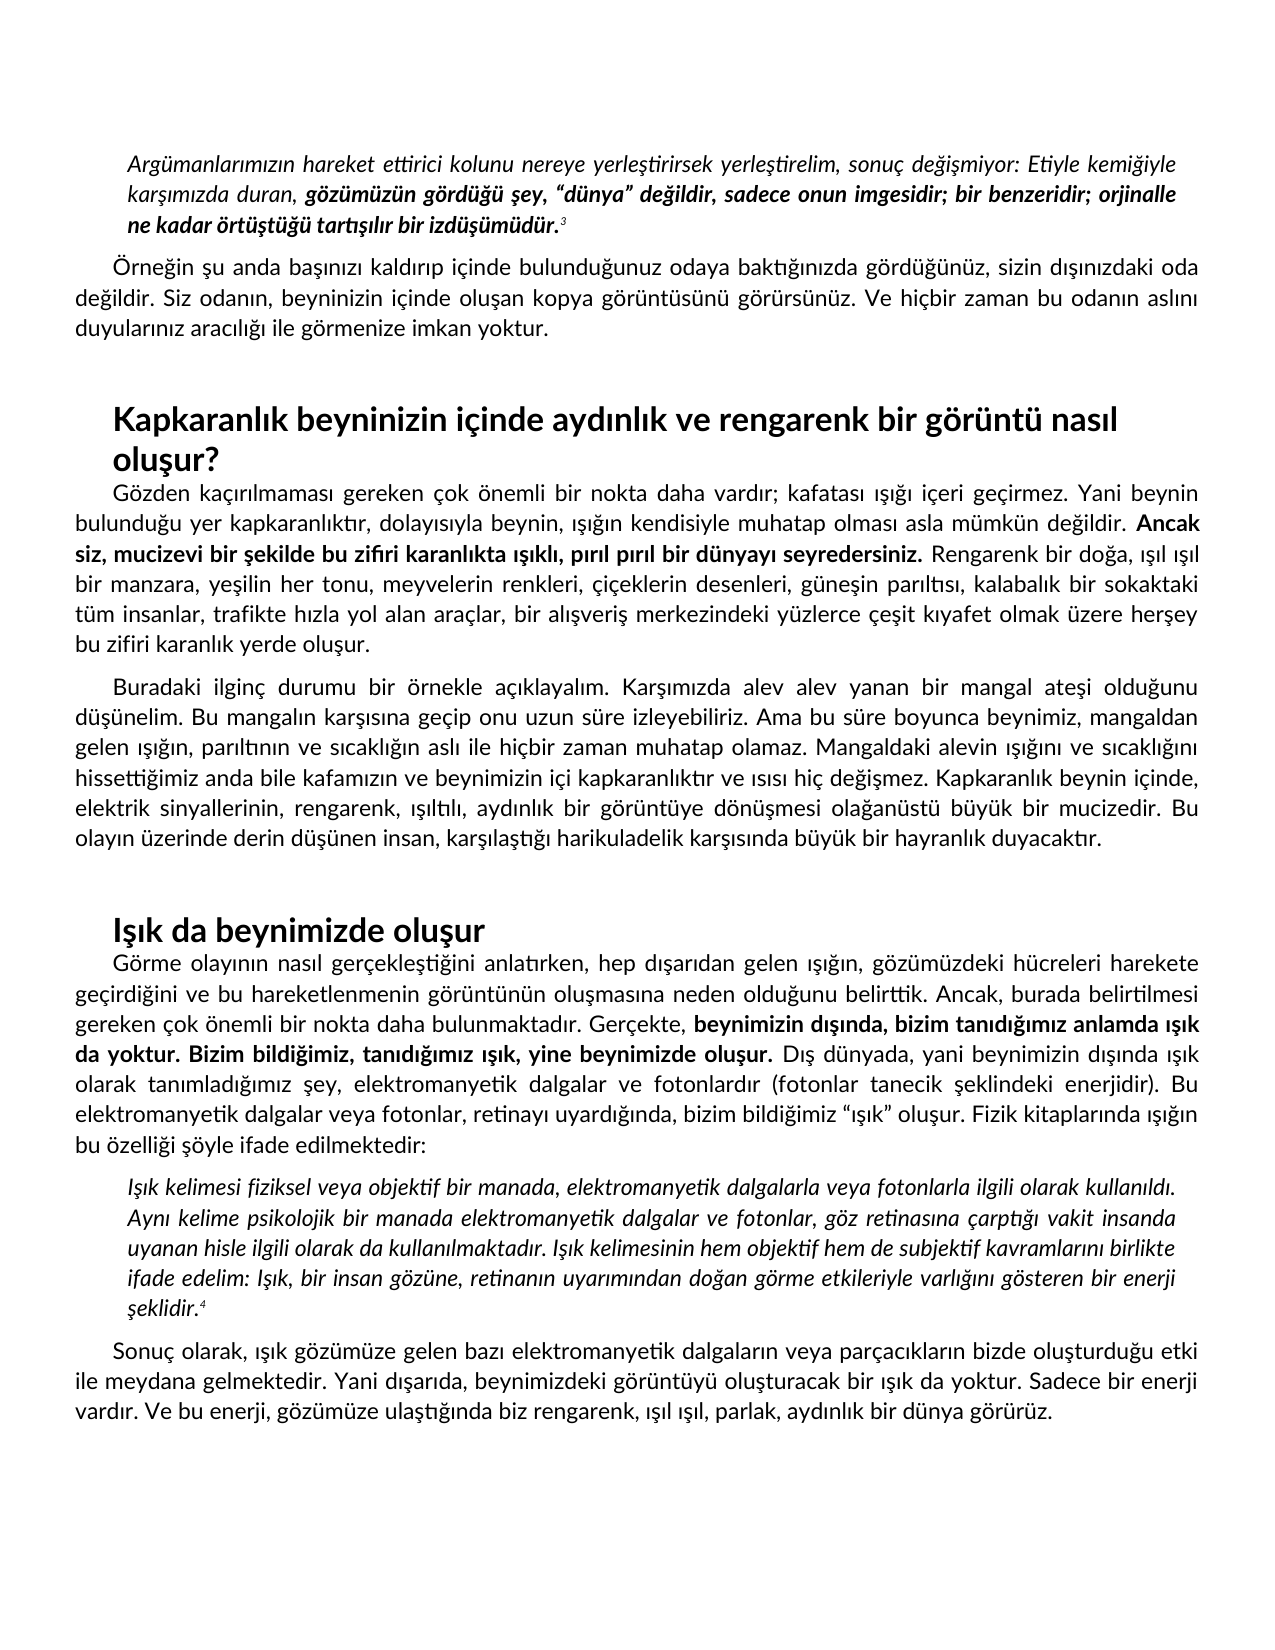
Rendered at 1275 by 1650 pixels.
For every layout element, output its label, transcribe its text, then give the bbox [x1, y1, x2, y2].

subtitle Kapkaranlık beyninizin içinde aydınlık ve rengarenk bir görüntü nasıl oluşur? [112, 399, 1200, 479]
text Örneğin şu anda başınızı kaldırıp içinde bulunduğunuz odaya baktığınızda gördüğünüz, sizin dışınızdaki oda değildir. Siz odanın, beyninizin içinde oluşan kopya görüntüsünü görürsünüz. Ve hiçbir zaman bu odanın aslını duyularınız aracılığı ile görmenize imkan yoktur. [75, 253, 1200, 341]
text Gözden kaçırılmaması gereken çok önemli bir nokta daha vardır; kafatası ışığı içeri geçirmez. Yani beynin bulunduğu yer kapkaranlıktır, dolayısıyla beynin, ışığın kendisiyle muhatap olması asla mümkün değildir. Ancak siz, mucizevi bir şekilde bu zifiri karanlıkta ışıklı, pırıl pırıl bir dünyayı seyredersiniz. Rengarenk bir doğa, ışıl ışıl bir manzara, yeşilin her tonu, meyvelerin renkleri, çiçeklerin desenleri, güneşin parıltısı, kalabalık bir sokaktaki tüm insanlar, trafikte hızla yol alan araçlar, bir alışveriş merkezindeki yüzlerce çeşit kıyafet olmak üzere herşey bu zifiri karanlık yerde oluşur. [75, 479, 1200, 657]
text Argümanlarımızın hareket ettirici kolunu nereye yerleştirirsek yerleştirelim, sonuç değişmiyor: Etiyle kemiğiyle karşımızda duran, gözümüzün gördüğü şey, “dünya” değildir, sadece onun imgesidir; bir benzeridir; orjinalle ne kadar örtüştüğü tartışılır bir izdüşümüdür.3 [127, 150, 1177, 238]
text Görme olayının nasıl gerçekleştiğini anlatırken, hep dışarıdan gelen ışığın, gözümüzdeki hücreleri harekete geçirdiğini ve bu hareketlenmenin görüntünün oluşmasına neden olduğunu belirttik. Ancak, burada belirtilmesi gereken çok önemli bir nokta daha bulunmaktadır. Gerçekte, beynimizin dışında, bizim tanıdığımız anlamda ışık da yoktur. Bizim bildiğimiz, tanıdığımız ışık, yine beynimizde oluşur. Dış dünyada, yani beynimizin dışında ışık olarak tanımladığımız şey, elektromanyetik dalgalar ve fotonlardır (fotonlar tanecik şeklindeki enerjidir). Bu elektromanyetik dalgalar veya fotonlar, retinayı uyardığında, bizim bildiğimiz “ışık” oluşur. Fizik kitaplarında ışığın bu özelliği şöyle ifade edilmektedir: [75, 949, 1200, 1158]
text Işık kelimesi fiziksel veya objektif bir manada, elektromanyetik dalgalarla veya fotonlarla ilgili olarak kullanıldı. Aynı kelime psikolojik bir manada elektromanyetik dalgalar ve fotonlar, göz retinasına çarptığı vakit insanda uyanan hisle ilgili olarak da kullanılmaktadır. Işık kelimesinin hem objektif hem de subjektif kavramlarını birlikte ifade edelim: Işık, bir insan gözüne, retinanın uyarımından doğan görme etkileriyle varlığını gösteren bir enerji şeklidir.4 [127, 1173, 1177, 1321]
subtitle Işık da beynimizde oluşur [112, 909, 1200, 949]
text Sonuç olarak, ışık gözümüze gelen bazı elektromanyetik dalgaların veya parçacıkların bizde oluşturduğu etki ile meydana gelmektedir. Yani dışarıda, beynimizdeki görüntüyü oluşturacak bir ışık da yoktur. Sadece bir enerji vardır. Ve bu enerji, gözümüze ulaştığında biz rengarenk, ışıl ışıl, parlak, aydınlık bir dünya görürüz. [75, 1337, 1200, 1424]
text Buradaki ilginç durumu bir örnekle açıklayalım. Karşımızda alev alev yanan bir mangal ateşi olduğunu düşünelim. Bu mangalın karşısına geçip onu uzun süre izleyebiliriz. Ama bu süre boyunca beynimiz, mangaldan gelen ışığın, parıltının ve sıcaklığın aslı ile hiçbir zaman muhatap olamaz. Mangaldaki alevin ışığını ve sıcaklığını hissettiğimiz anda bile kafamızın ve beynimizin içi kapkaranlıktır ve ısısı hiç değişmez. Kapkaranlık beynin içinde, elektrik sinyallerinin, rengarenk, ışıltılı, aydınlık bir görüntüye dönüşmesi olağanüstü büyük bir mucizedir. Bu olayın üzerinde derin düşünen insan, karşılaştığı harikuladelik karşısında büyük bir hayranlık duyacaktır. [75, 673, 1200, 851]
